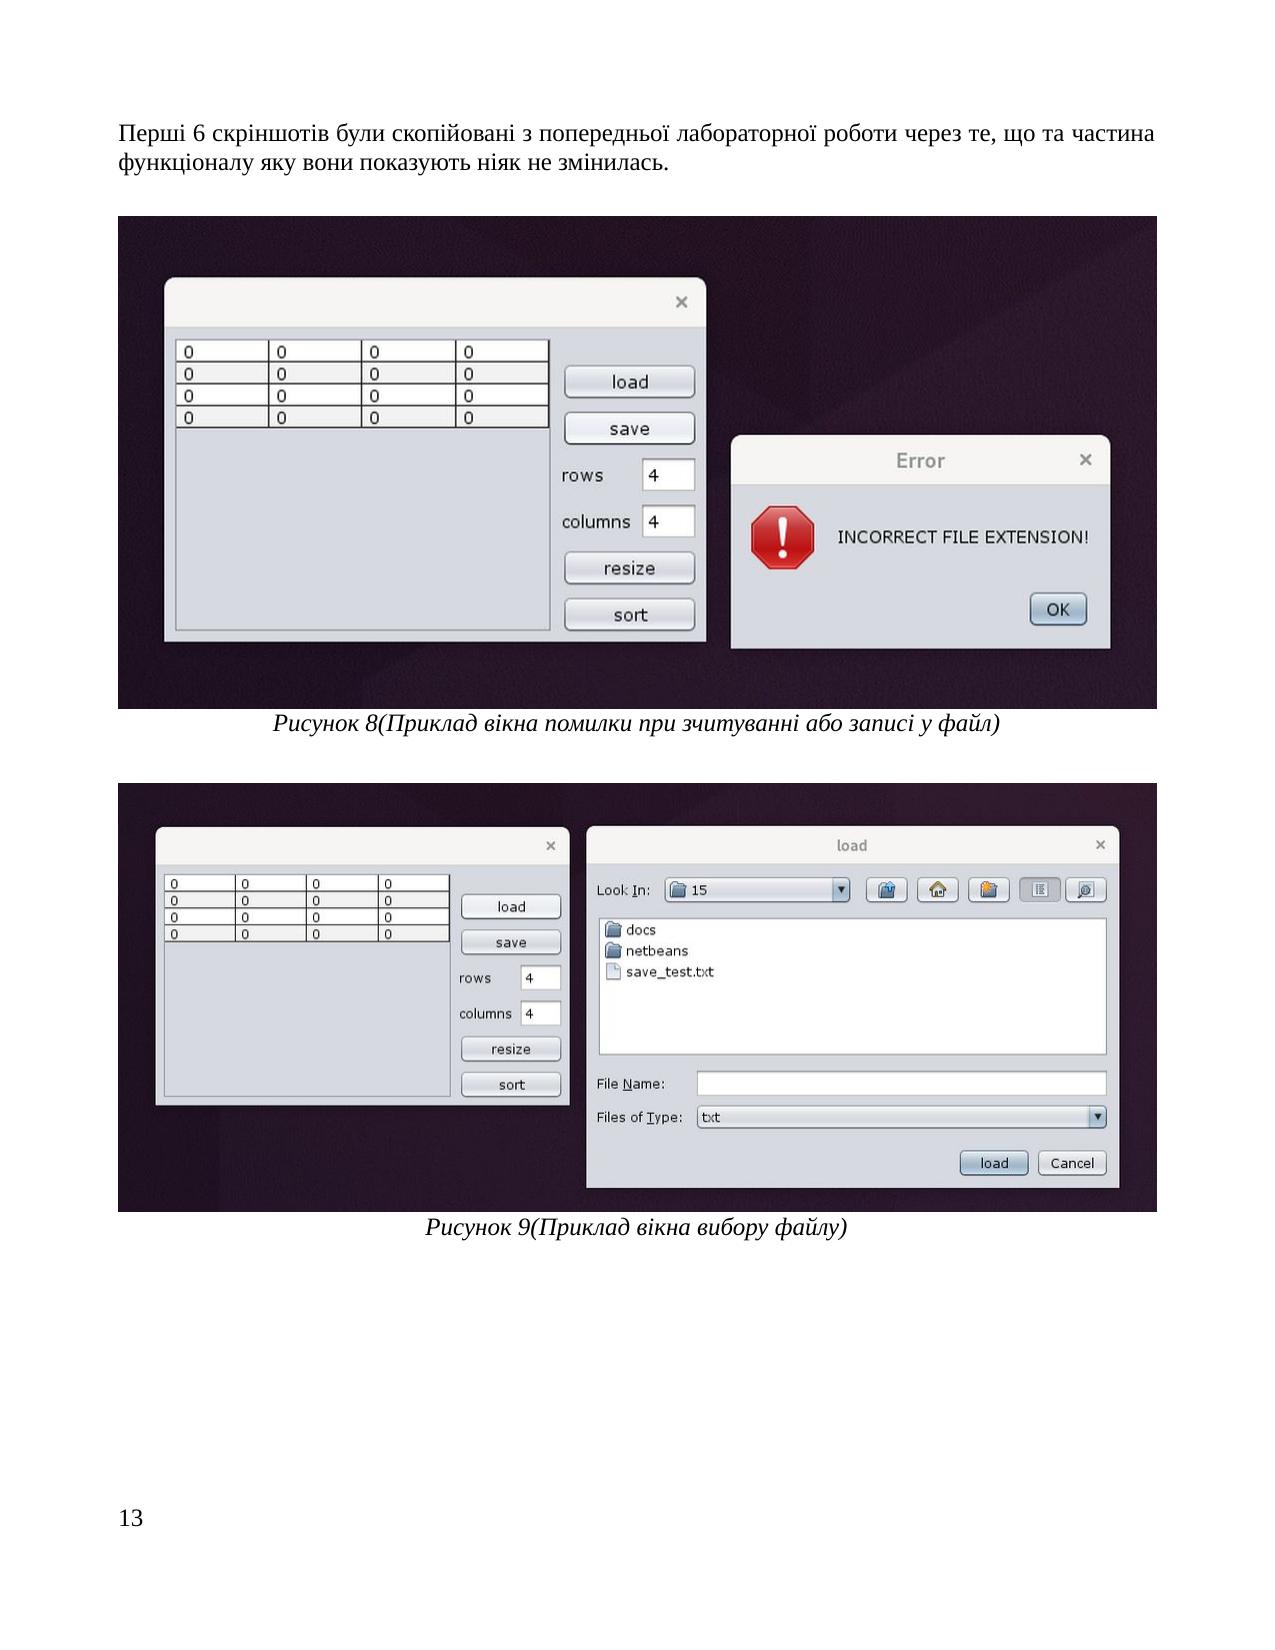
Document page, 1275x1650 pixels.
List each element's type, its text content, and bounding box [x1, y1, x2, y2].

text Рисунок 9(Приклад вікна вибору файлу) [118, 1212, 1157, 1240]
text Рисунок 8(Приклад вікна помилки при зчитуванні або записі у файл) [118, 709, 1157, 737]
picture [118, 783, 1157, 1212]
text Перші 6 скріншотів були скопійовані з попередньої лабораторної роботи через те, що та частина функціоналу яку вони показують ніяк не змінилась. [118, 118, 1157, 176]
picture [118, 216, 1157, 709]
